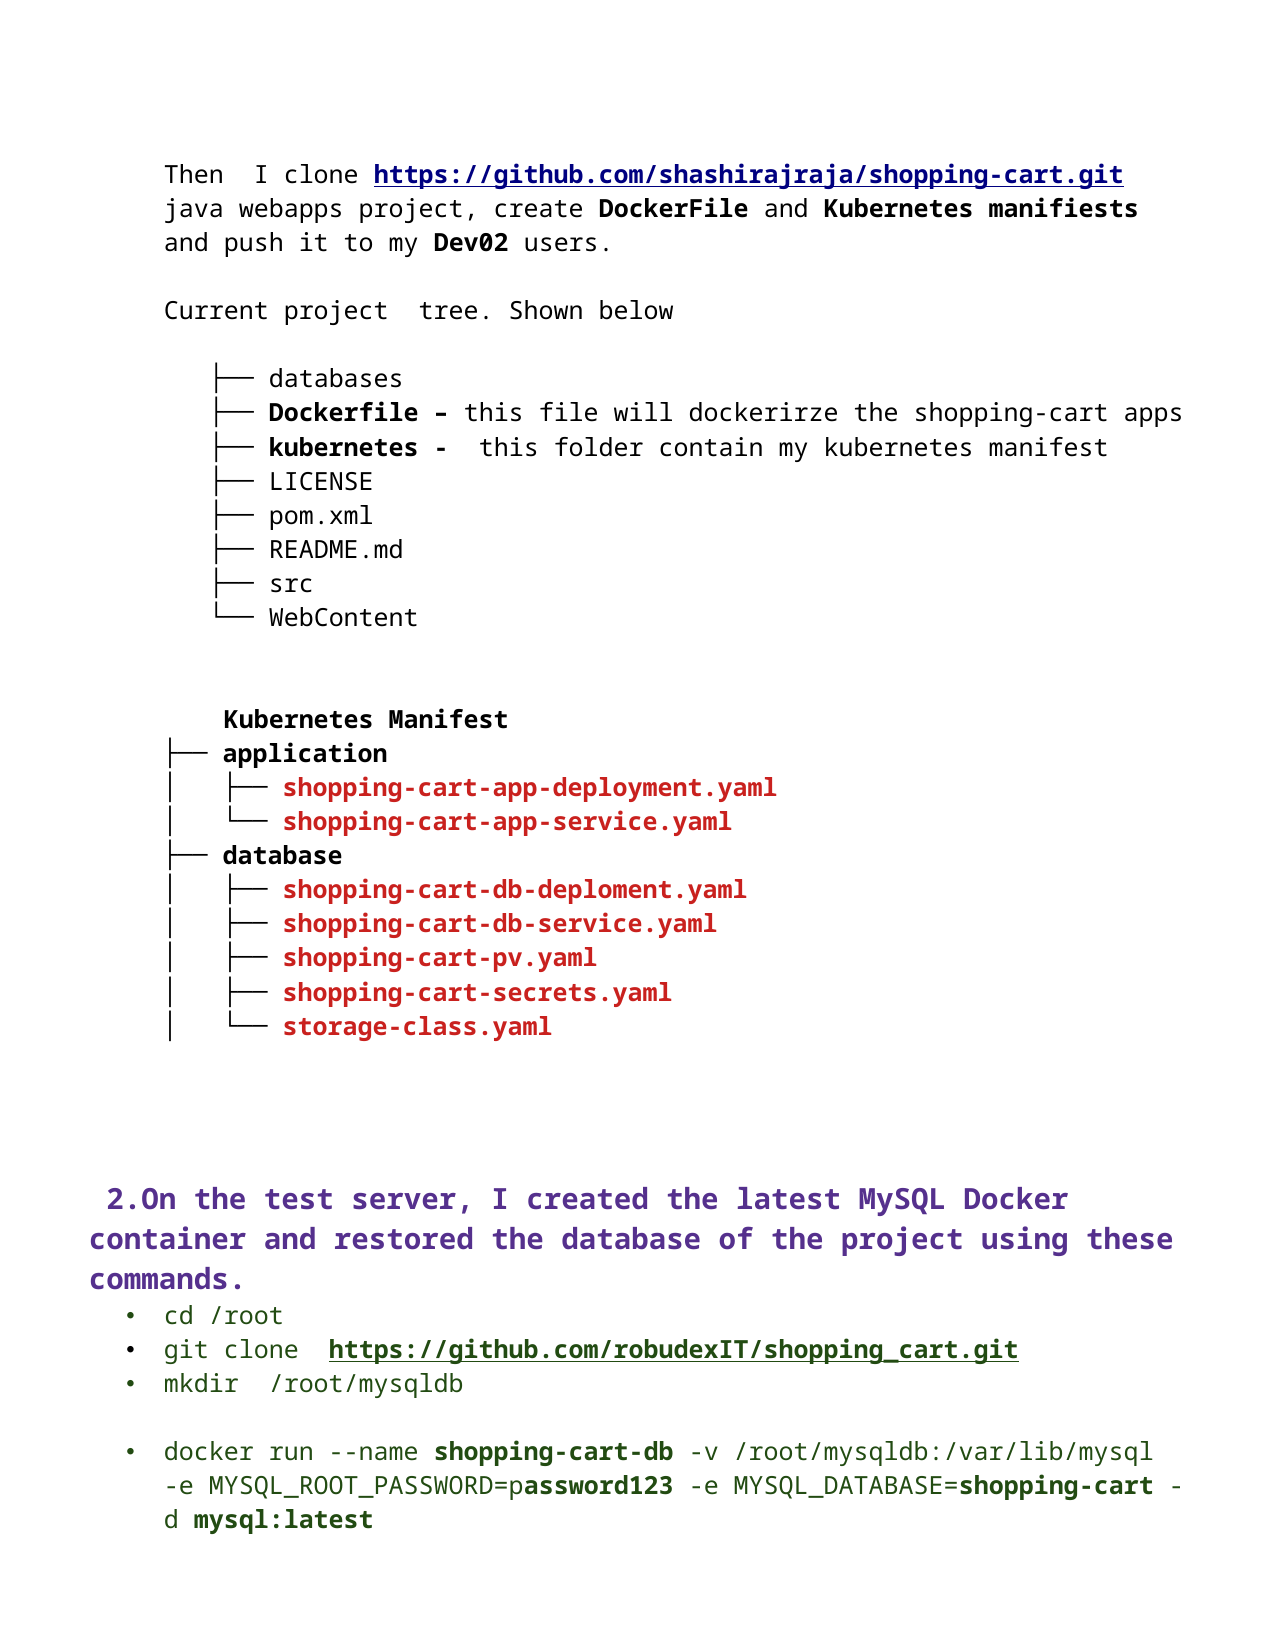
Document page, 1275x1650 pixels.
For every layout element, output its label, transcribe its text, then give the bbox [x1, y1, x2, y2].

text ├── LICENSE [88, 463, 1186, 497]
text │ ├── shopping-cart-app-deployment.yaml [88, 770, 1186, 804]
text 2.On the test server, I created the latest MySQL Docker container and restored the database of the project using these commands. [88, 1178, 1186, 1298]
list Then I clone https://github.com/shashirajraja/shopping-cart.git java webapps project, create DockerFile and Kubernetes manifiests and push it to my Dev02 users. [126, 157, 1186, 259]
text ├── databases [88, 361, 1186, 395]
list docker run --name shopping-cart-db -v /root/mysqldb:/var/lib/mysql -e MYSQL_ROOT_PASSWORD=password123 -e MYSQL_DATABASE=shopping-cart -d mysql:latest [126, 1434, 1186, 1536]
text ├── src [88, 565, 1186, 599]
text ├── database [88, 838, 1186, 872]
text │ ├── shopping-cart-db-service.yaml [88, 906, 1186, 940]
text ├── pom.xml [88, 497, 1186, 531]
text │ ├── shopping-cart-secrets.yaml [88, 974, 1186, 1008]
list cd /root [126, 1298, 1186, 1332]
list Current project tree. Shown below [126, 293, 1186, 327]
text │ └── shopping-cart-app-service.yaml [88, 804, 1186, 838]
text └── WebContent [88, 599, 1186, 633]
text │ └── storage-class.yaml [88, 1008, 1186, 1042]
text │ ├── shopping-cart-pv.yaml [88, 940, 1186, 974]
text ├── README.md [88, 531, 1186, 565]
text Kubernetes Manifest [88, 702, 1186, 736]
text ├── kubernetes - this folder contain my kubernetes manifest [88, 429, 1186, 463]
list git clone https://github.com/robudexIT/shopping_cart.git [126, 1332, 1186, 1366]
text ├── Dockerfile – this file will dockerirze the shopping-cart apps [88, 395, 1186, 429]
text │ ├── shopping-cart-db-deploment.yaml [88, 872, 1186, 906]
text ├── application [88, 736, 1186, 770]
list mkdir /root/mysqldb [126, 1366, 1186, 1400]
